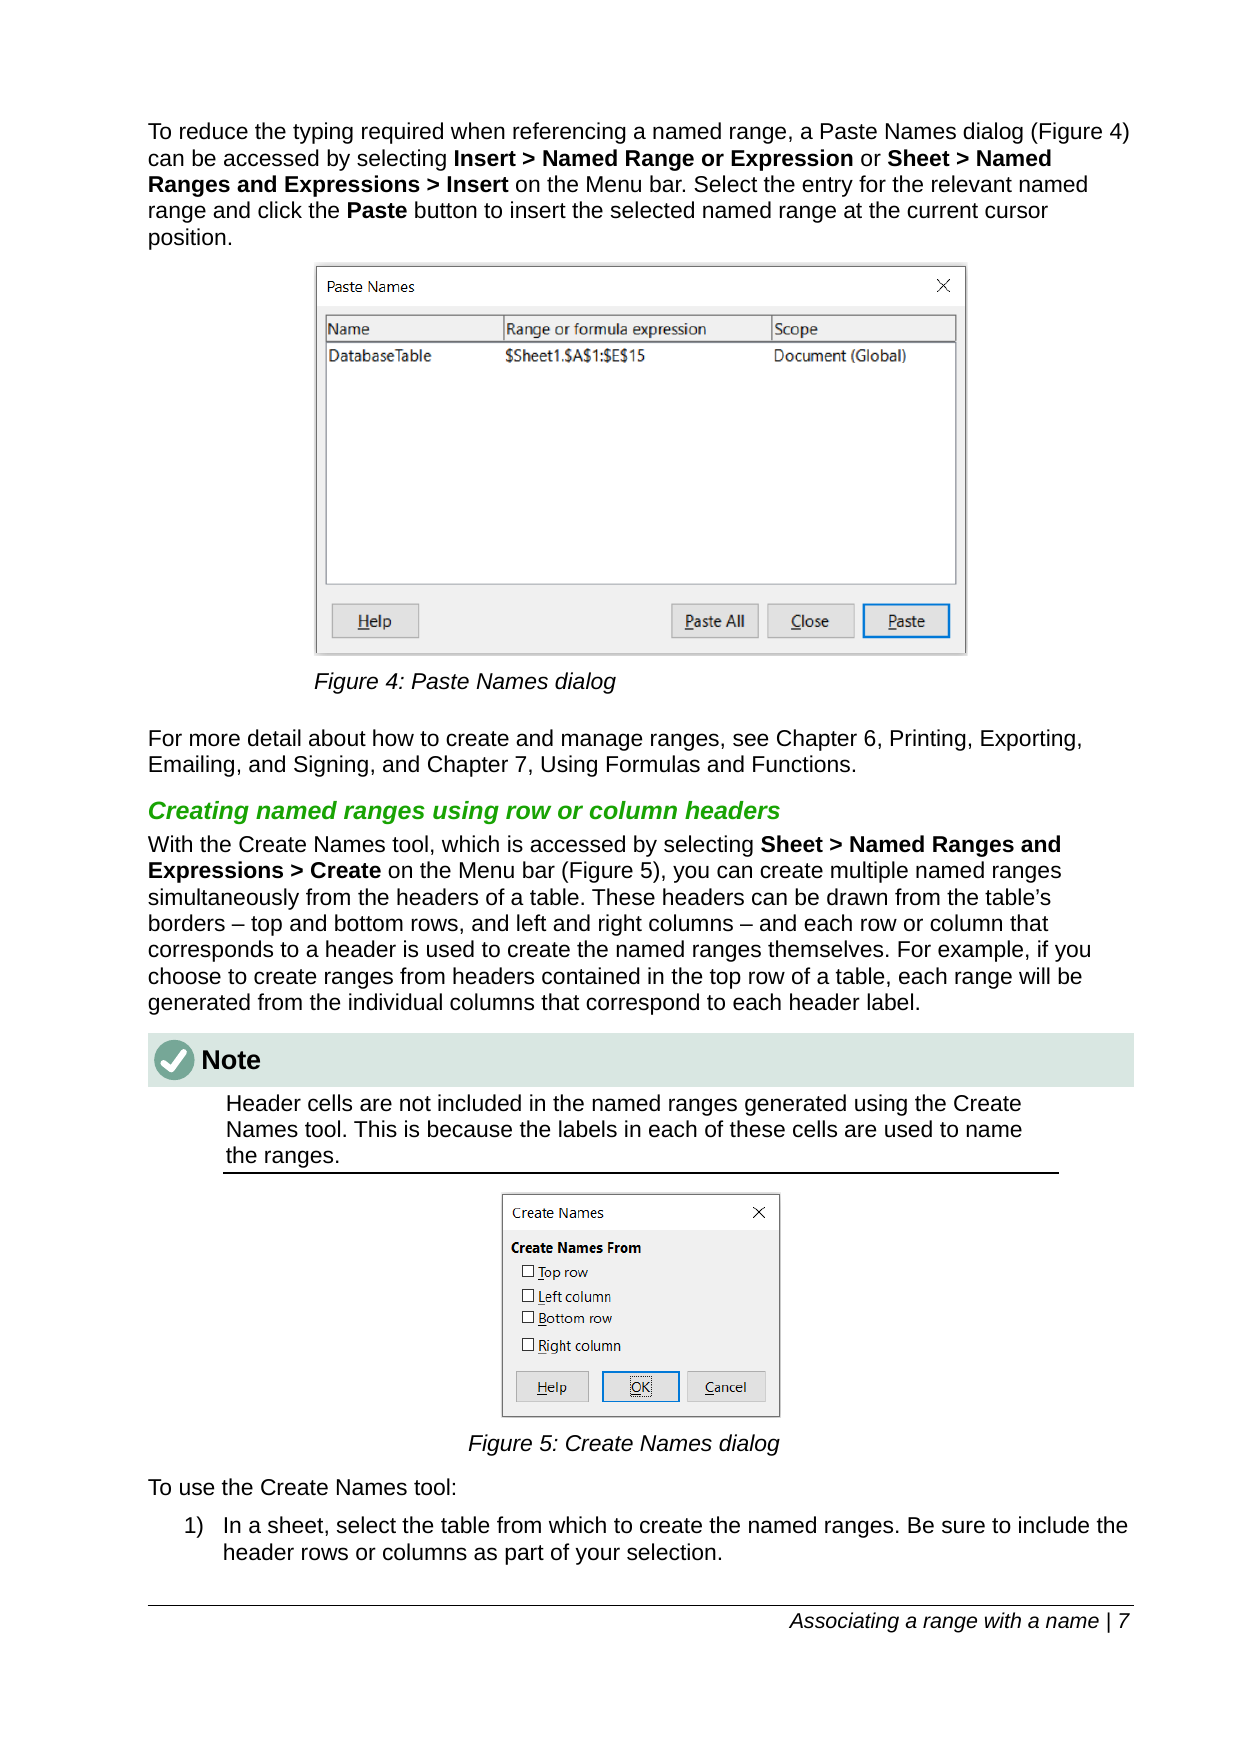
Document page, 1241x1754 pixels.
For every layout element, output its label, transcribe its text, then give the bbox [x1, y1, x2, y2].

text Header cells are not included in the named ranges generated using the Create Names tool. This is because the labels in each of these cells are used to name the ranges. [223, 1087, 1059, 1172]
text For more detail about how to create and manage ranges, see Chapter 6, Printing, Exporting, Emailing, and Signing, and Chapter 7, Using Formulas and Functions. [148, 724, 1134, 777]
text With the Create Names tool, which is accessed by selecting Sheet > Named Ranges and Expressions > Create on the Menu bar (Figure 5), you can create multiple named ranges simultaneously from the headers of a table. These headers can be drawn from the table’s borders – top and bottom rows, and left and right columns – and each row or column that corresponds to a header is used to create the named ranges themselves. For example, if you choose to create ranges from headers contained in the top row of a table, each range will be generated from the individual columns that correspond to each header label. [148, 831, 1134, 1016]
subtitle Creating named ranges using row or column headers [148, 796, 1134, 825]
text Figure 4: Paste Names dialog [314, 668, 968, 694]
text To reduce the typing required when referencing a named range, a Paste Names dialog (Figure 4) can be accessed by selecting Insert > Named Range or Expression or Sheet > Named Ranges and Expressions > Insert on the Menu bar. Select the entry for the relevant named range and click the Paste button to insert the selected named range at the current cursor position. [148, 118, 1134, 250]
picture [313, 262, 968, 656]
list In a sheet, select the table from which to create the named ranges. Be sure to include the header rows or columns as part of your selection. [204, 1512, 1134, 1565]
picture [500, 1192, 781, 1418]
text To use the Create Names tool: [148, 1473, 1134, 1500]
subtitle Note [148, 1033, 1134, 1087]
text Figure 5: Create Names dialog [468, 1430, 814, 1456]
